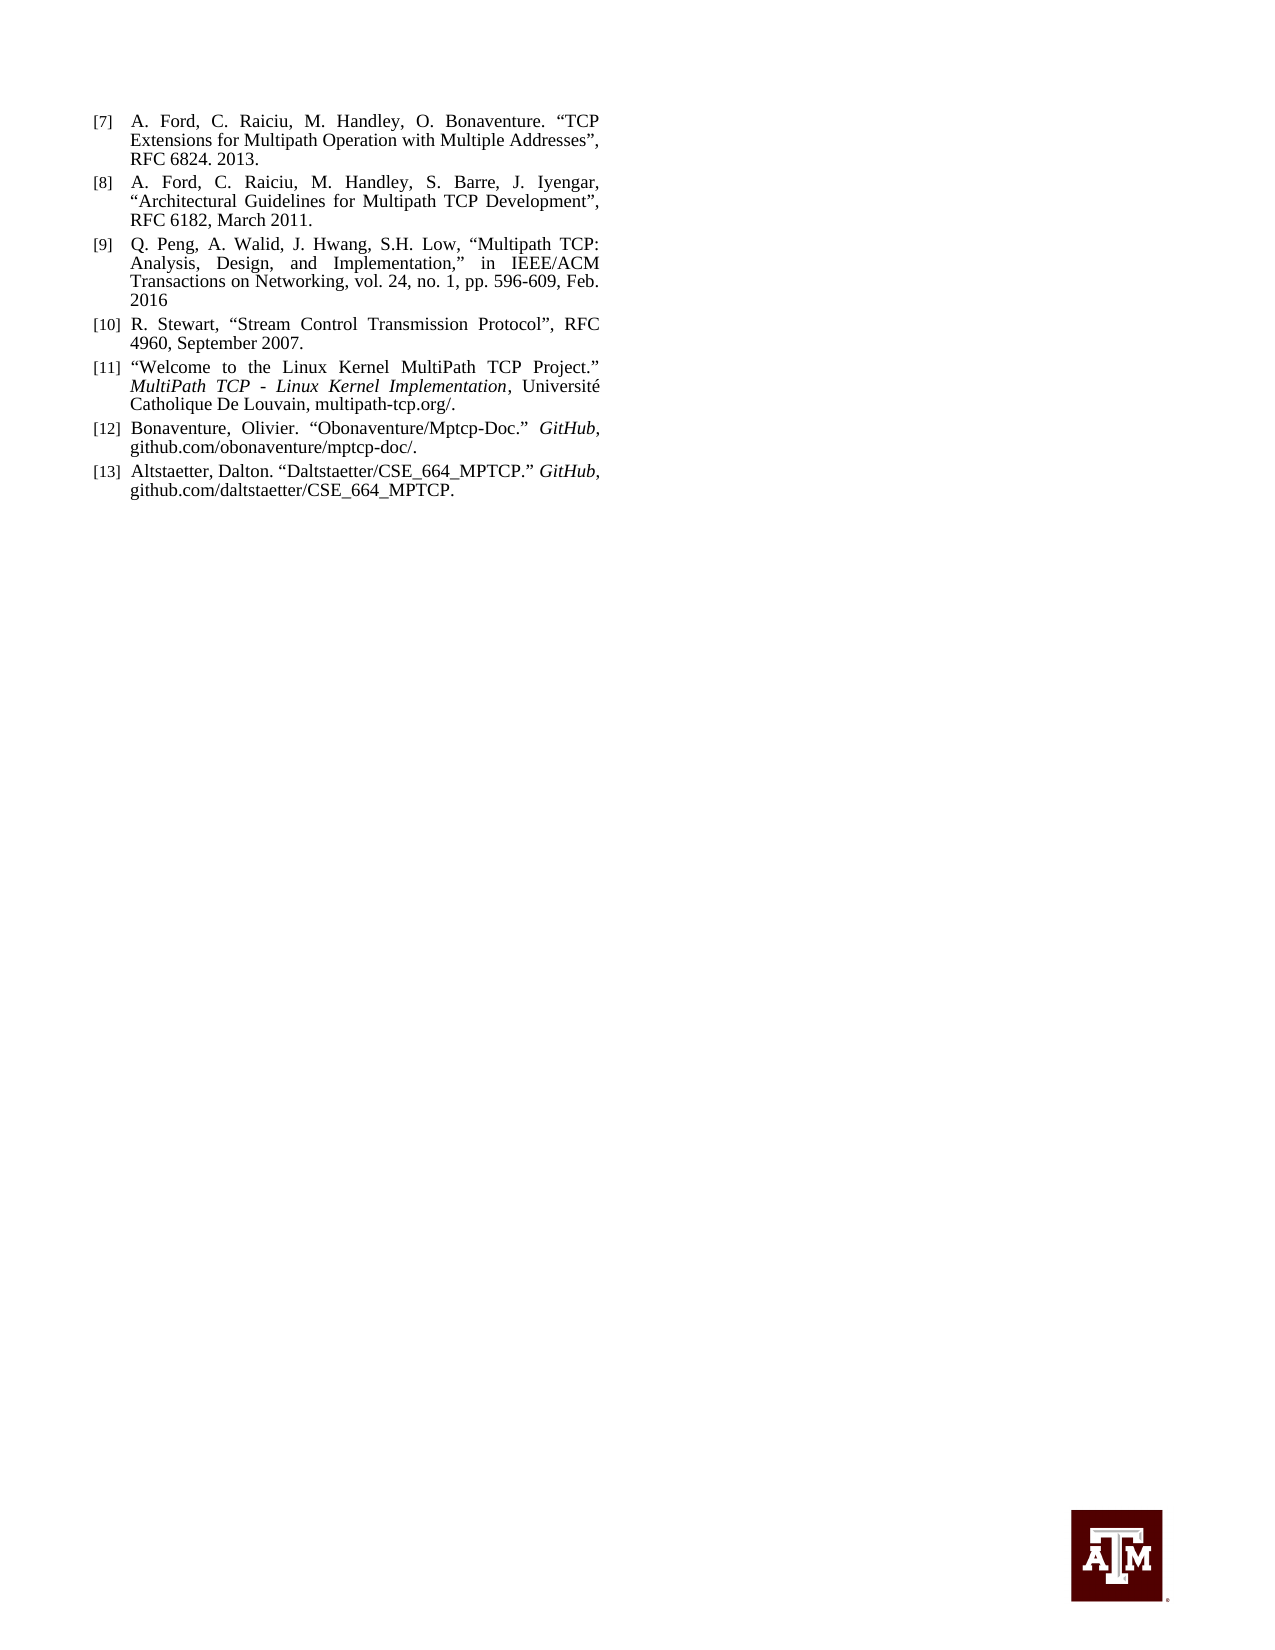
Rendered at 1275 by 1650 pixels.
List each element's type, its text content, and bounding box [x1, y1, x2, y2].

list R. Stewart, “Stream Control Transmission Protocol”, RFC 4960, September 2007. [93, 316, 600, 353]
list Bonaventure, Olivier. “Obonaventure/Mptcp-Doc.” GitHub, github.com/obonaventure/mptcp-doc/. [93, 420, 600, 457]
picture [1063, 1506, 1174, 1604]
list A. Ford, C. Raiciu, M. Handley, O. Bonaventure. “TCP Extensions for Multipath Operation with Multiple Addresses”, RFC 6824. 2013. [93, 112, 600, 169]
list Q. Peng, A. Walid, J. Hwang, S.H. Low, “Multipath TCP: Analysis, Design, and Implementation,” in IEEE/ACM Transactions on Networking, vol. 24, no. 1, pp. 596-609, Feb. 2016 [93, 235, 600, 310]
list A. Ford, C. Raiciu, M. Handley, S. Barre, J. Iyengar, “Architectural Guidelines for Multipath TCP Development”, RFC 6182, March 2011. [93, 174, 600, 230]
list “Welcome to the Linux Kernel MultiPath TCP Project.” MultiPath TCP - Linux Kernel Implementation, Université Catholique De Louvain, multipath-tcp.org/. [93, 358, 600, 414]
list Altstaetter, Dalton. “Daltstaetter/CSE_664_MPTCP.” GitHub, github.com/daltstaetter/CSE_664_MPTCP. [93, 462, 600, 500]
